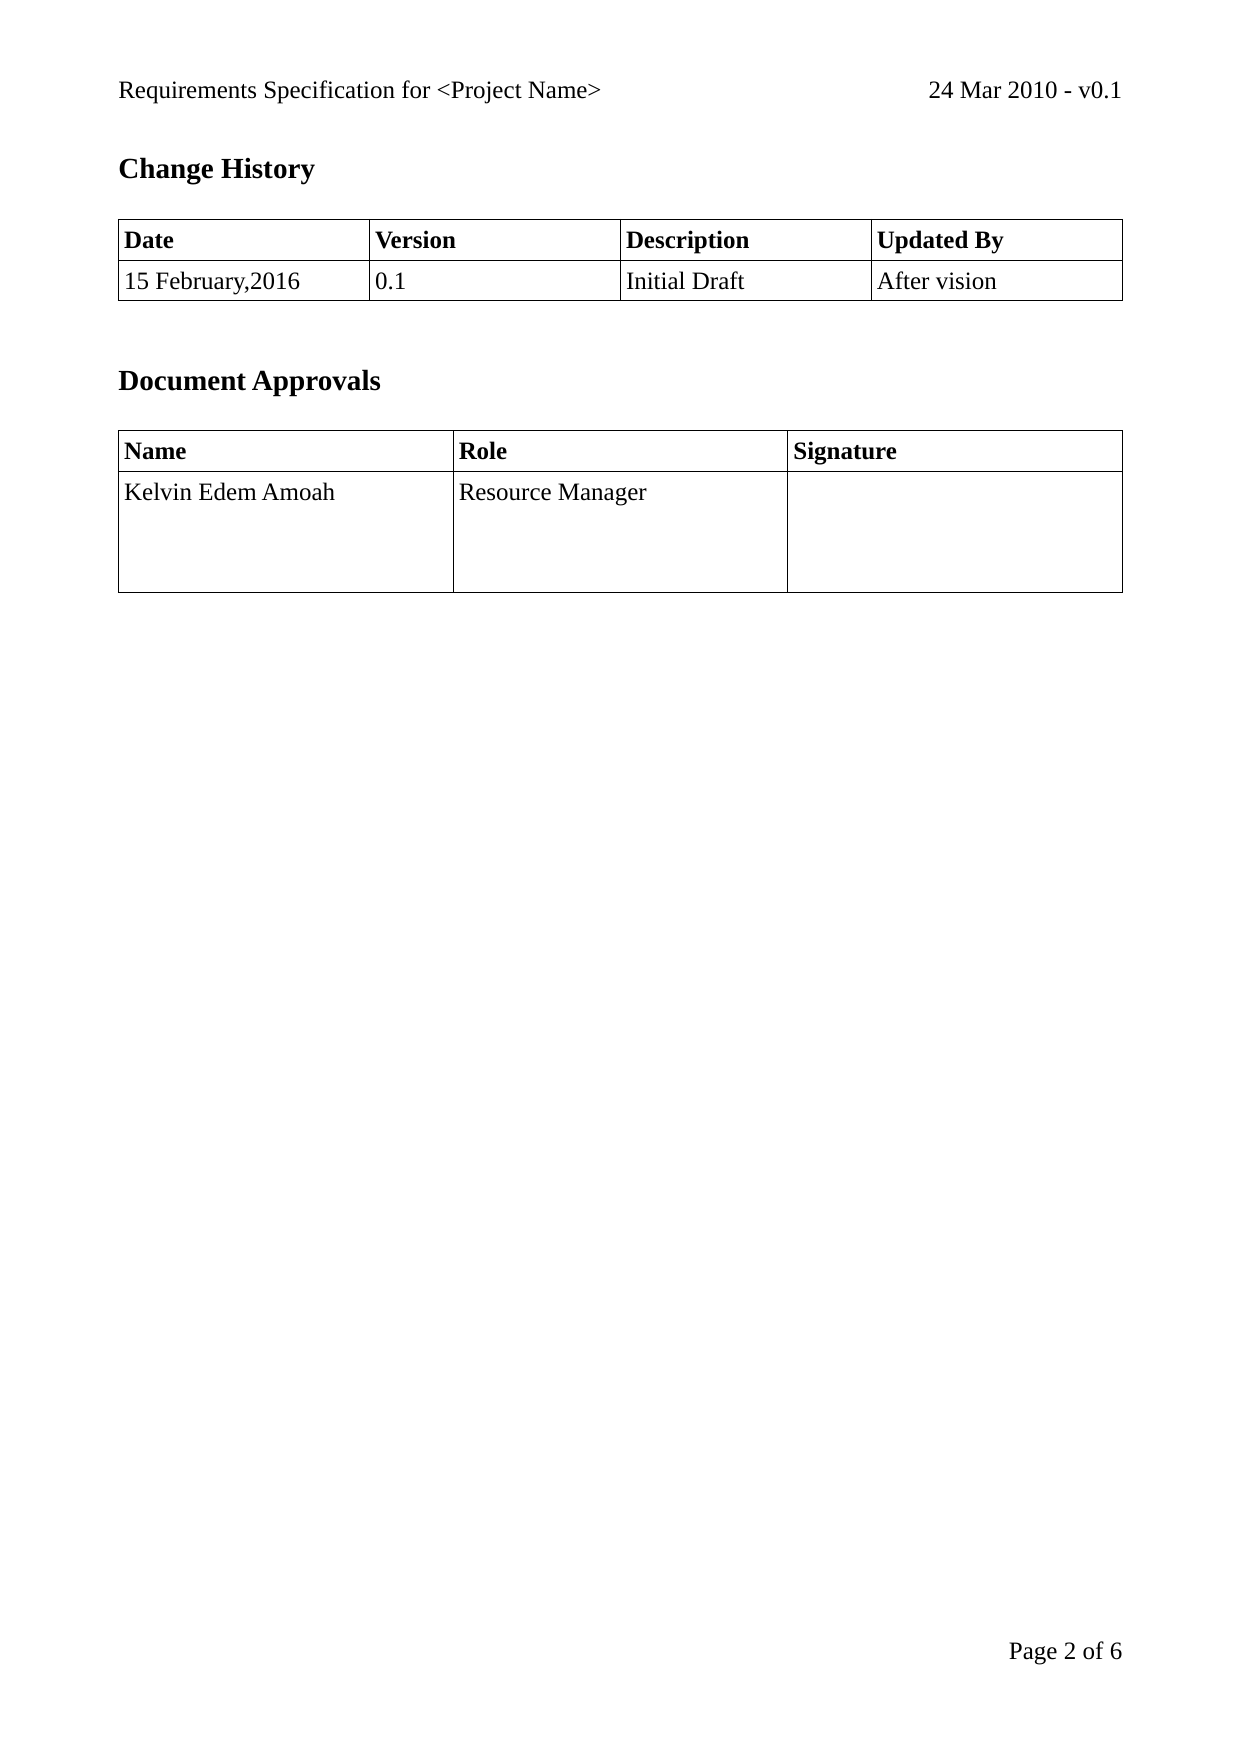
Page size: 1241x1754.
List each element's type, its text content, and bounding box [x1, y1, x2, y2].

table_header Updated By [872, 220, 1122, 259]
table_cell 15 February,2016 [119, 261, 369, 300]
table_cell Kelvin Edem Amoah [119, 472, 453, 512]
table_cell After vision [872, 261, 1122, 300]
text Change History [118, 152, 1122, 185]
table_cell Resource Manager [454, 472, 787, 512]
text Document Approvals [118, 363, 1122, 397]
table_cell [119, 512, 453, 552]
table_cell [454, 552, 787, 592]
table_header Role [454, 431, 787, 471]
table_header Name [119, 431, 453, 471]
table_header Version [370, 220, 620, 259]
table_header Description [621, 220, 871, 259]
table_cell [788, 512, 1122, 552]
table_cell Initial Draft [621, 261, 871, 300]
table_cell 0.1 [370, 261, 620, 300]
table_cell [788, 472, 1122, 512]
table_cell [788, 552, 1122, 592]
table_cell [454, 512, 787, 552]
table_header Signature [788, 431, 1122, 471]
table_cell [119, 552, 453, 592]
table_header Date [119, 220, 369, 259]
